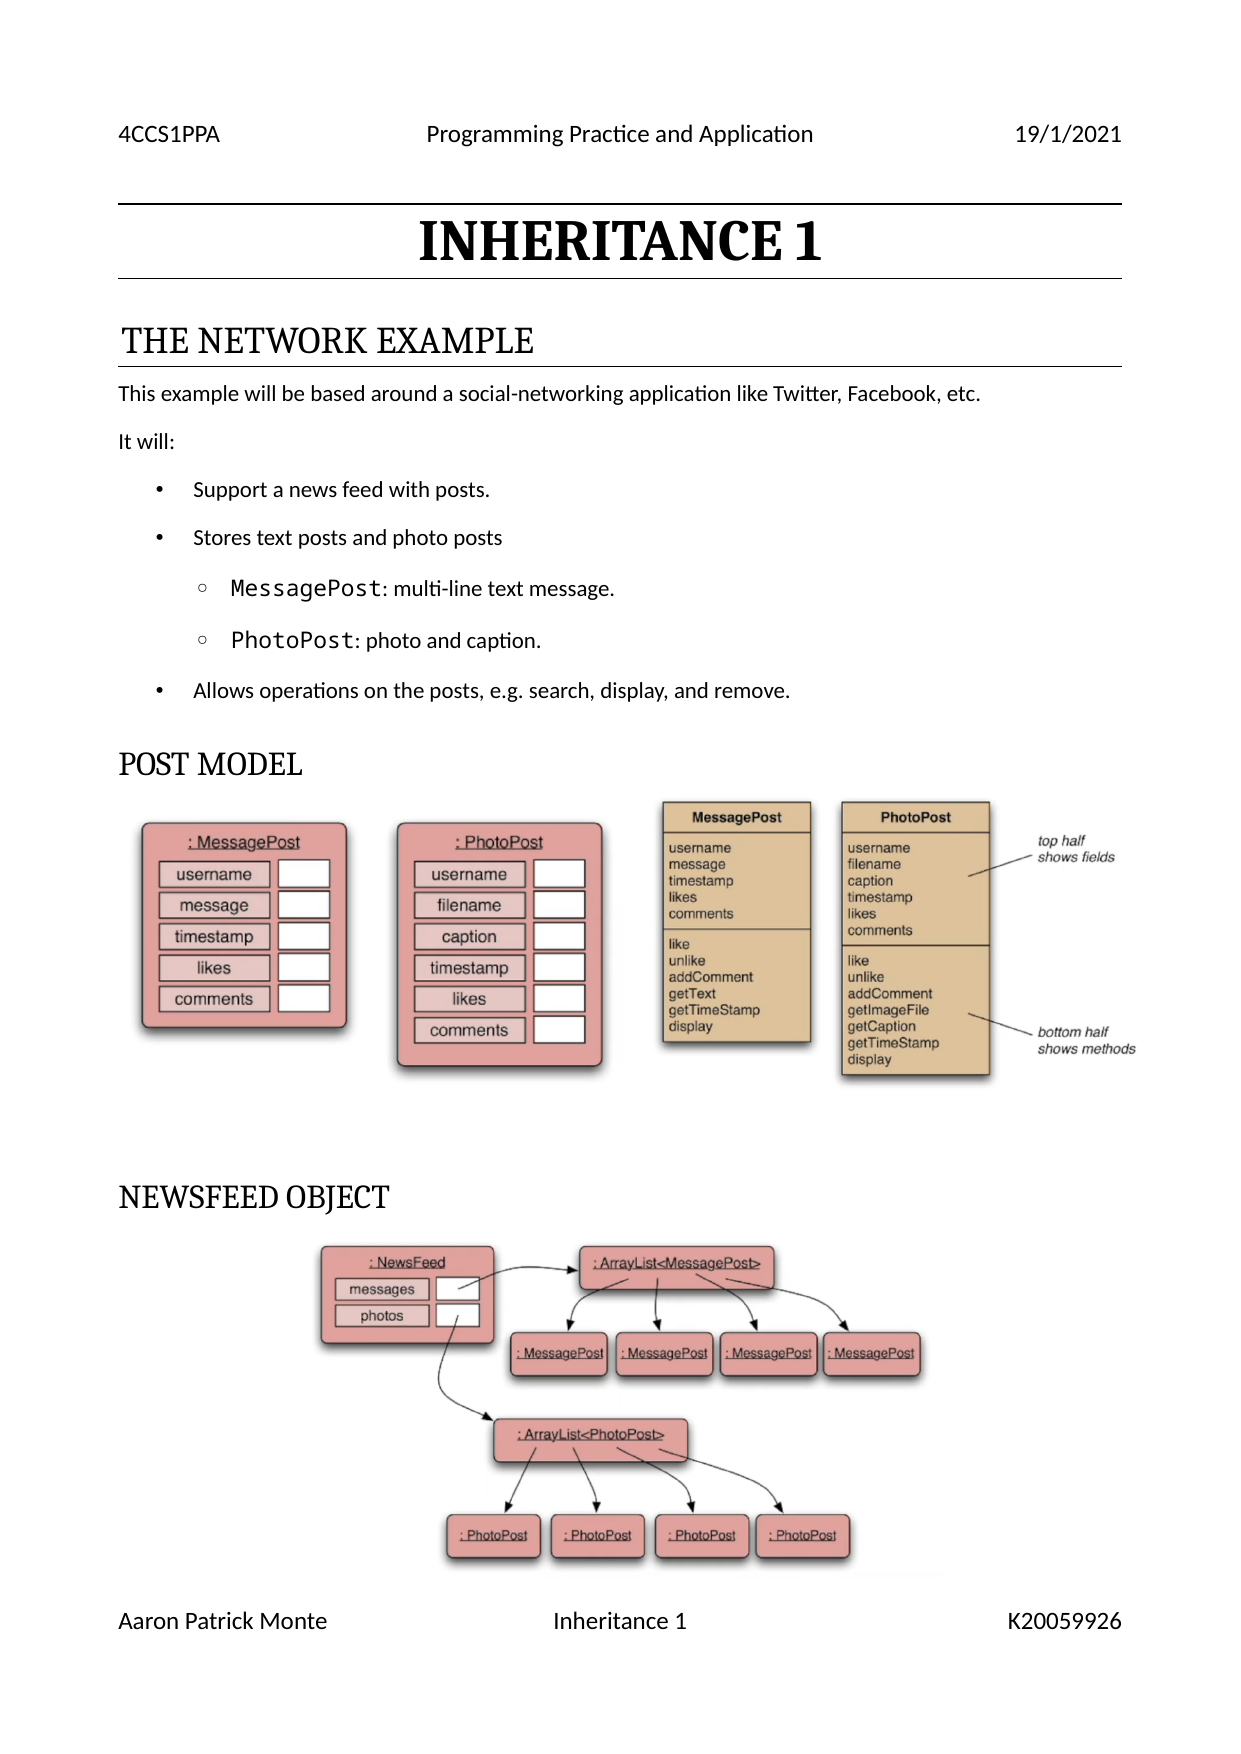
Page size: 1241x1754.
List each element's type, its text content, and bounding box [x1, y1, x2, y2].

subtitle The Network Example [118, 317, 1122, 366]
list Support a news feed with posts. [156, 475, 1122, 503]
picture [109, 773, 1152, 1105]
text It will: [118, 427, 1122, 455]
list Allows operations on the posts, e.g. search, display, and remove. [156, 676, 1122, 704]
subtitle Post Model [118, 745, 1122, 783]
list MessagePost: multi-line text message. [193, 572, 1122, 603]
subtitle Newsfeed Object [118, 1178, 1122, 1217]
text This example will be based around a social-networking application like Twitter, Facebook, etc. [118, 379, 1122, 407]
title Inheritance 1 [118, 205, 1122, 278]
list PhotoPost: photo and caption. [193, 624, 1122, 655]
picture [297, 1222, 943, 1579]
list Stores text posts and photo posts [156, 523, 1122, 552]
